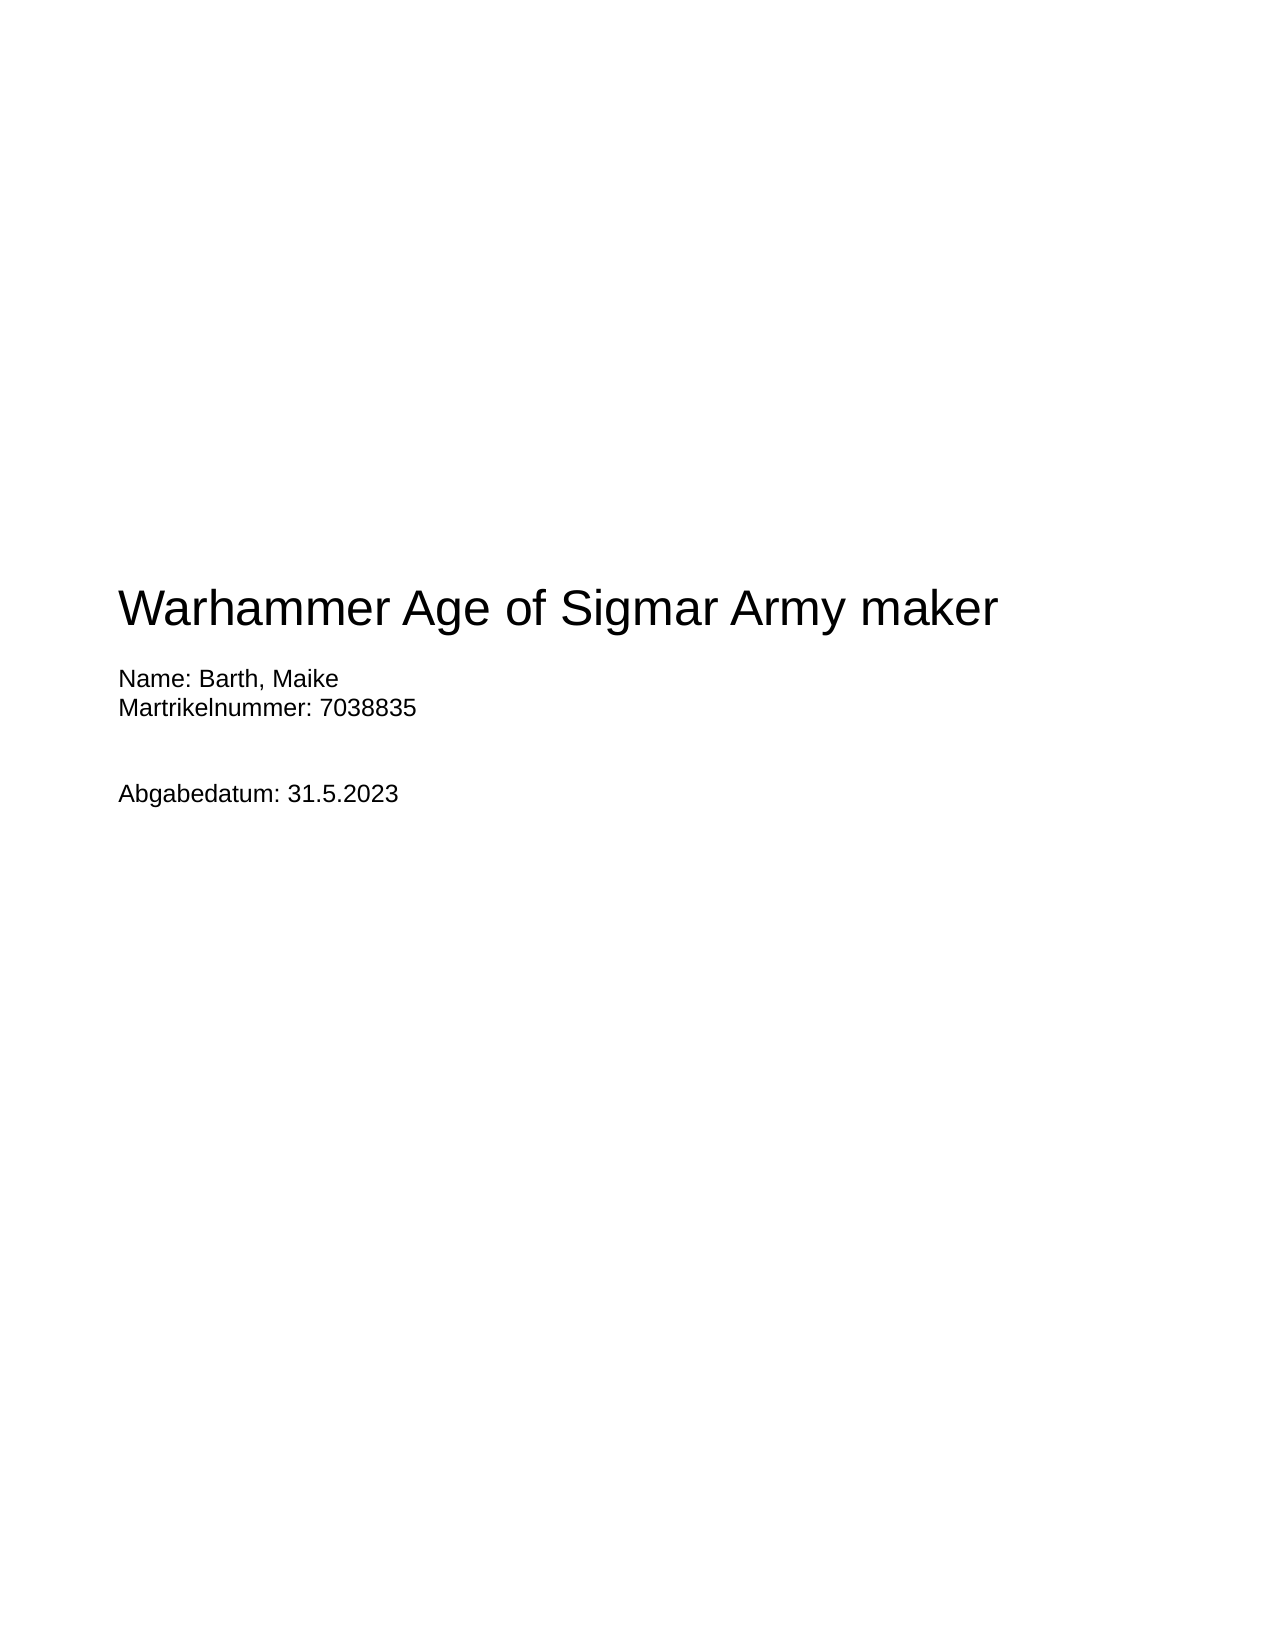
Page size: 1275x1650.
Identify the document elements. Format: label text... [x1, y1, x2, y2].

text Warhammer Age of Sigmar Army maker [118, 578, 1157, 636]
text Name: Barth, Maike Martrikelnummer: 7038835 [118, 664, 1157, 722]
text Abgabedatum: 31.5.2023 [118, 779, 1157, 808]
